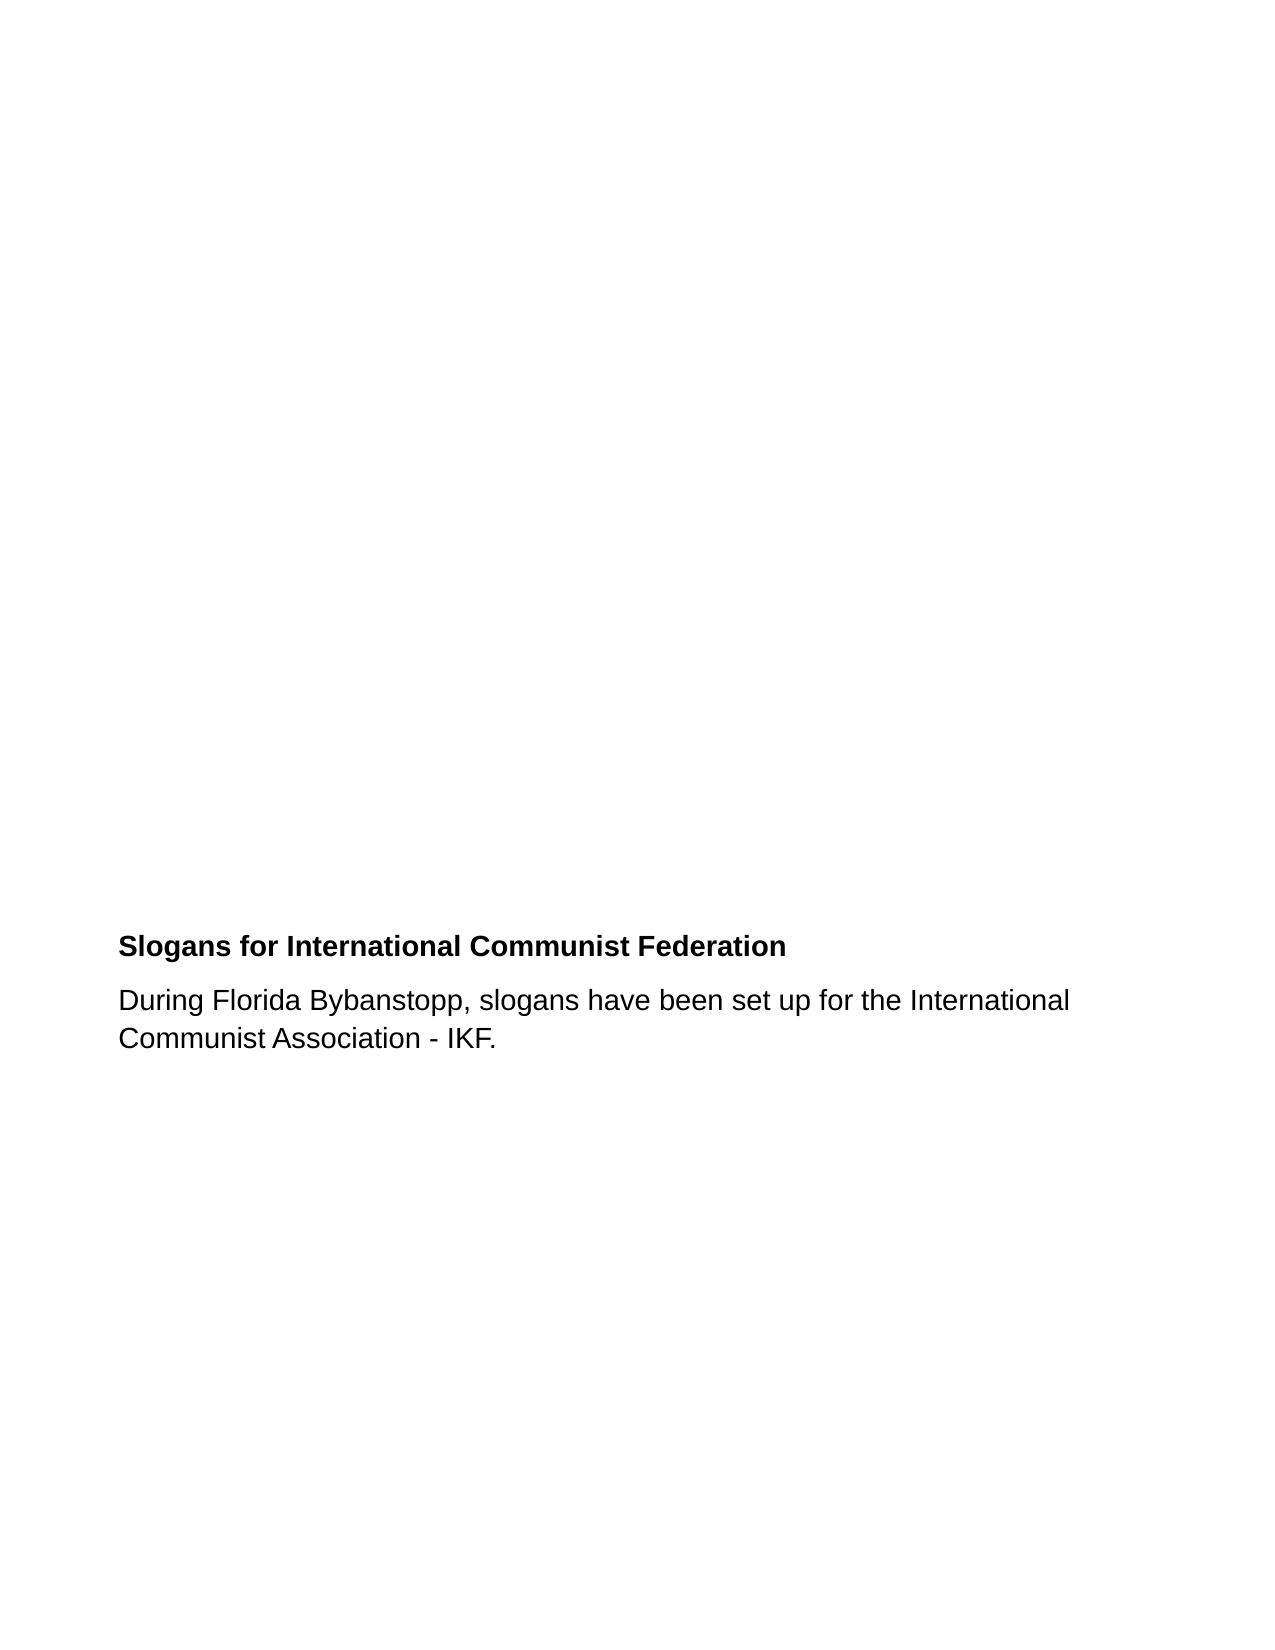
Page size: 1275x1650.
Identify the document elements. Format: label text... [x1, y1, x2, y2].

text Slogans for International Communist Federation [118, 118, 1157, 963]
text During Florida Bybanstopp, slogans have been set up for the International Communist Association - IKF. [118, 982, 1157, 1054]
